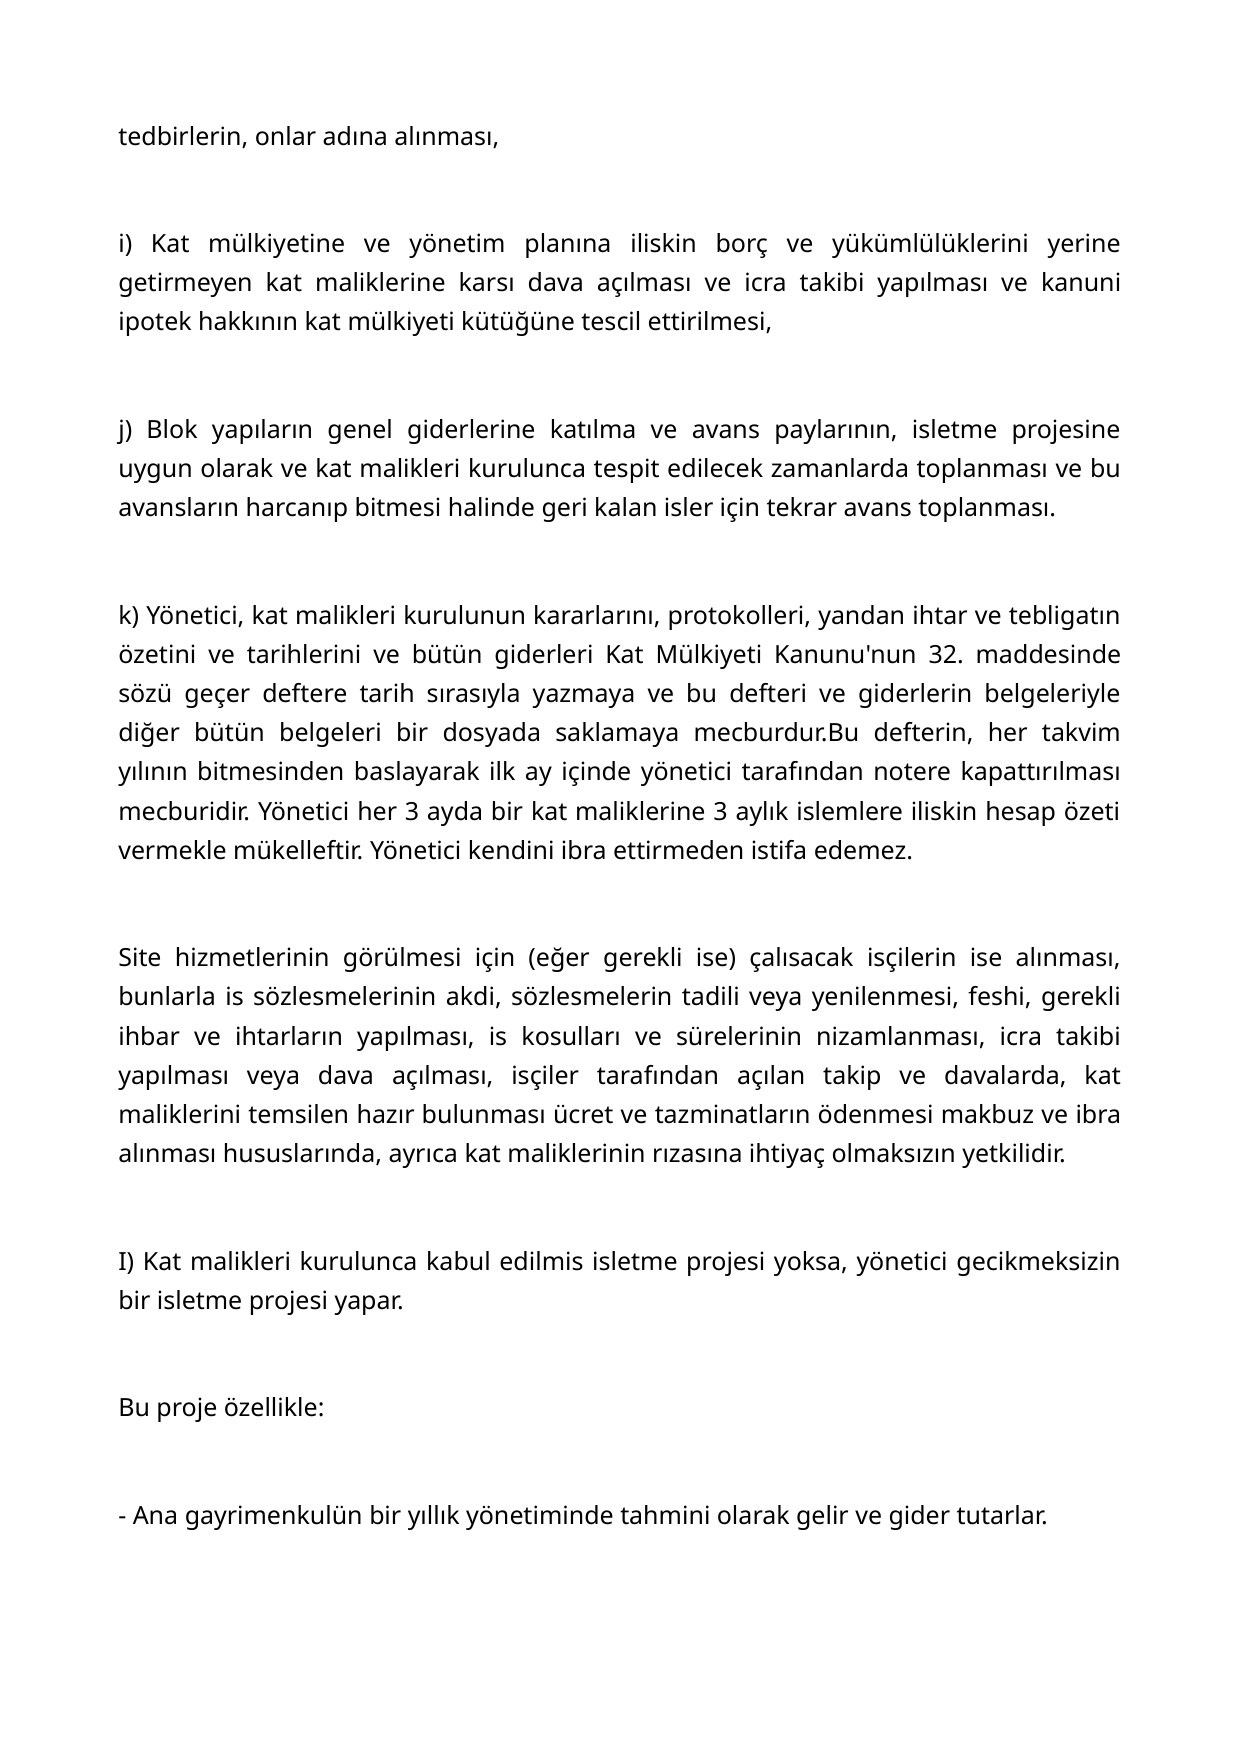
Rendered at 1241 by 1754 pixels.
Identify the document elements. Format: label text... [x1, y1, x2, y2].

text Bu proje özellikle: [118, 1390, 1122, 1424]
text i) Kat mülkiyetine ve yönetim planına iliskin borç ve yükümlülüklerini yerine getirmeyen kat maliklerine karsı dava açılması ve icra takibi yapılması ve kanuni ipotek hakkının kat mülkiyeti kütüğüne tescil ettirilmesi, [118, 226, 1122, 338]
text I) Kat malikleri kurulunca kabul edilmis isletme projesi yoksa, yönetici gecikmeksizin bir isletme projesi yapar. [118, 1243, 1122, 1316]
text tedbirlerin, onlar adına alınması, [118, 118, 1122, 152]
text k) Yönetici, kat malikleri kurulunun kararlarını, protokolleri, yandan ihtar ve tebligatın özetini ve tarihlerini ve bütün giderleri Kat Mülkiyeti Kanunu'nun 32. maddesinde sözü geçer deftere tarih sırasıyla yazmaya ve bu defteri ve giderlerin belgeleriyle diğer bütün belgeleri bir dosyada saklamaya mecburdur.Bu defterin, her takvim yılının bitmesinden baslayarak ilk ay içinde yönetici tarafından notere kapattırılması mecburidir. Yönetici her 3 ayda bir kat maliklerine 3 aylık islemlere iliskin hesap özeti vermekle mükelleftir. Yönetici kendini ibra ettirmeden istifa edemez. [118, 597, 1122, 866]
text Site hizmetlerinin görülmesi için (eğer gerekli ise) çalısacak isçilerin ise alınması, bunlarla is sözlesmelerinin akdi, sözlesmelerin tadili veya yenilenmesi, feshi, gerekli ihbar ve ihtarların yapılması, is kosulları ve sürelerinin nizamlanması, icra takibi yapılması veya dava açılması, isçiler tarafından açılan takip ve davalarda, kat maliklerini temsilen hazır bulunması ücret ve tazminatların ödenmesi makbuz ve ibra alınması hususlarında, ayrıca kat maliklerinin rızasına ihtiyaç olmaksızın yetkilidir. [118, 940, 1122, 1170]
text - Ana gayrimenkulün bir yıllık yönetiminde tahmini olarak gelir ve gider tutarlar. [118, 1497, 1122, 1531]
text j) Blok yapıların genel giderlerine katılma ve avans paylarının, isletme projesine uygun olarak ve kat malikleri kurulunca tespit edilecek zamanlarda toplanması ve bu avansların harcanıp bitmesi halinde geri kalan isler için tekrar avans toplanması. [118, 411, 1122, 524]
